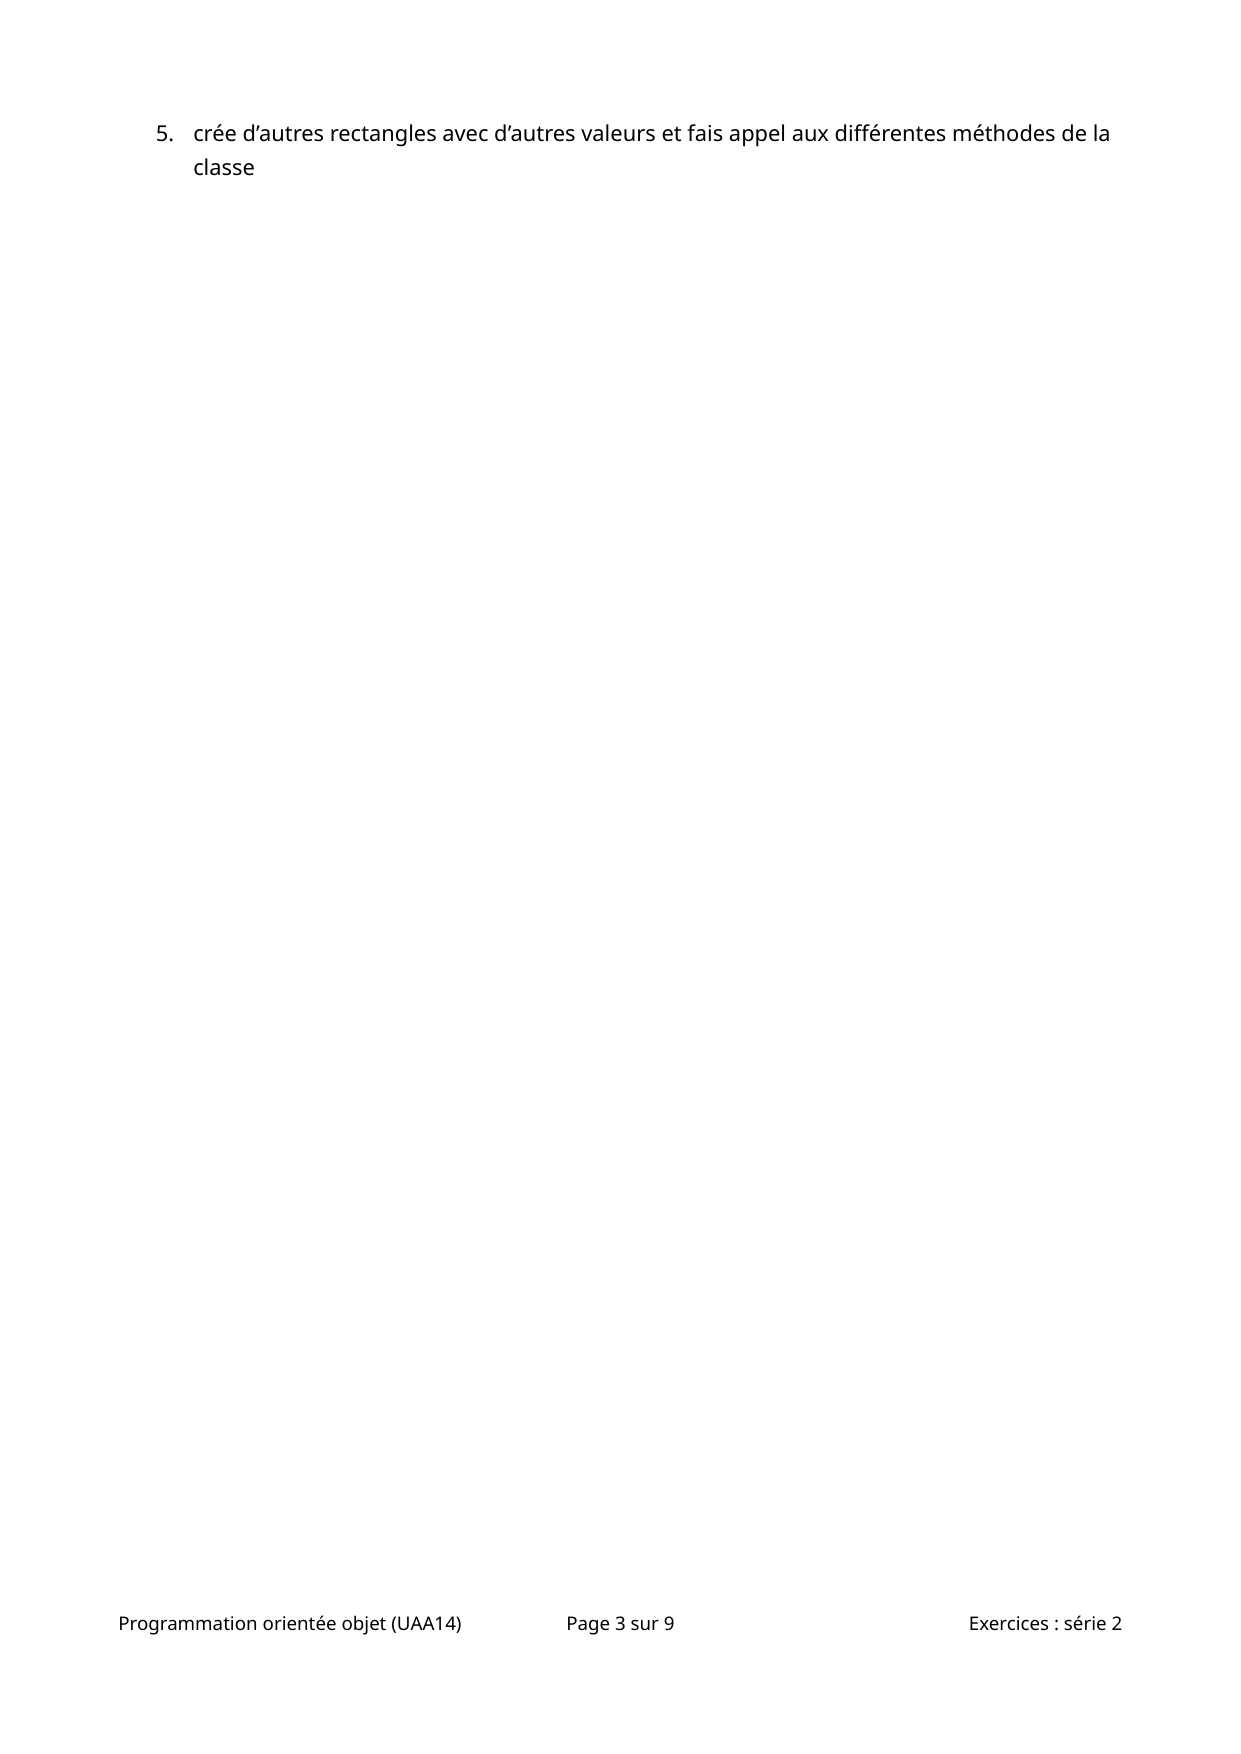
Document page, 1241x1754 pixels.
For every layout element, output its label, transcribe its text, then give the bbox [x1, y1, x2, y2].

list crée d’autres rectangles avec d’autres valeurs et fais appel aux différentes méthodes de la classe [156, 118, 1122, 182]
